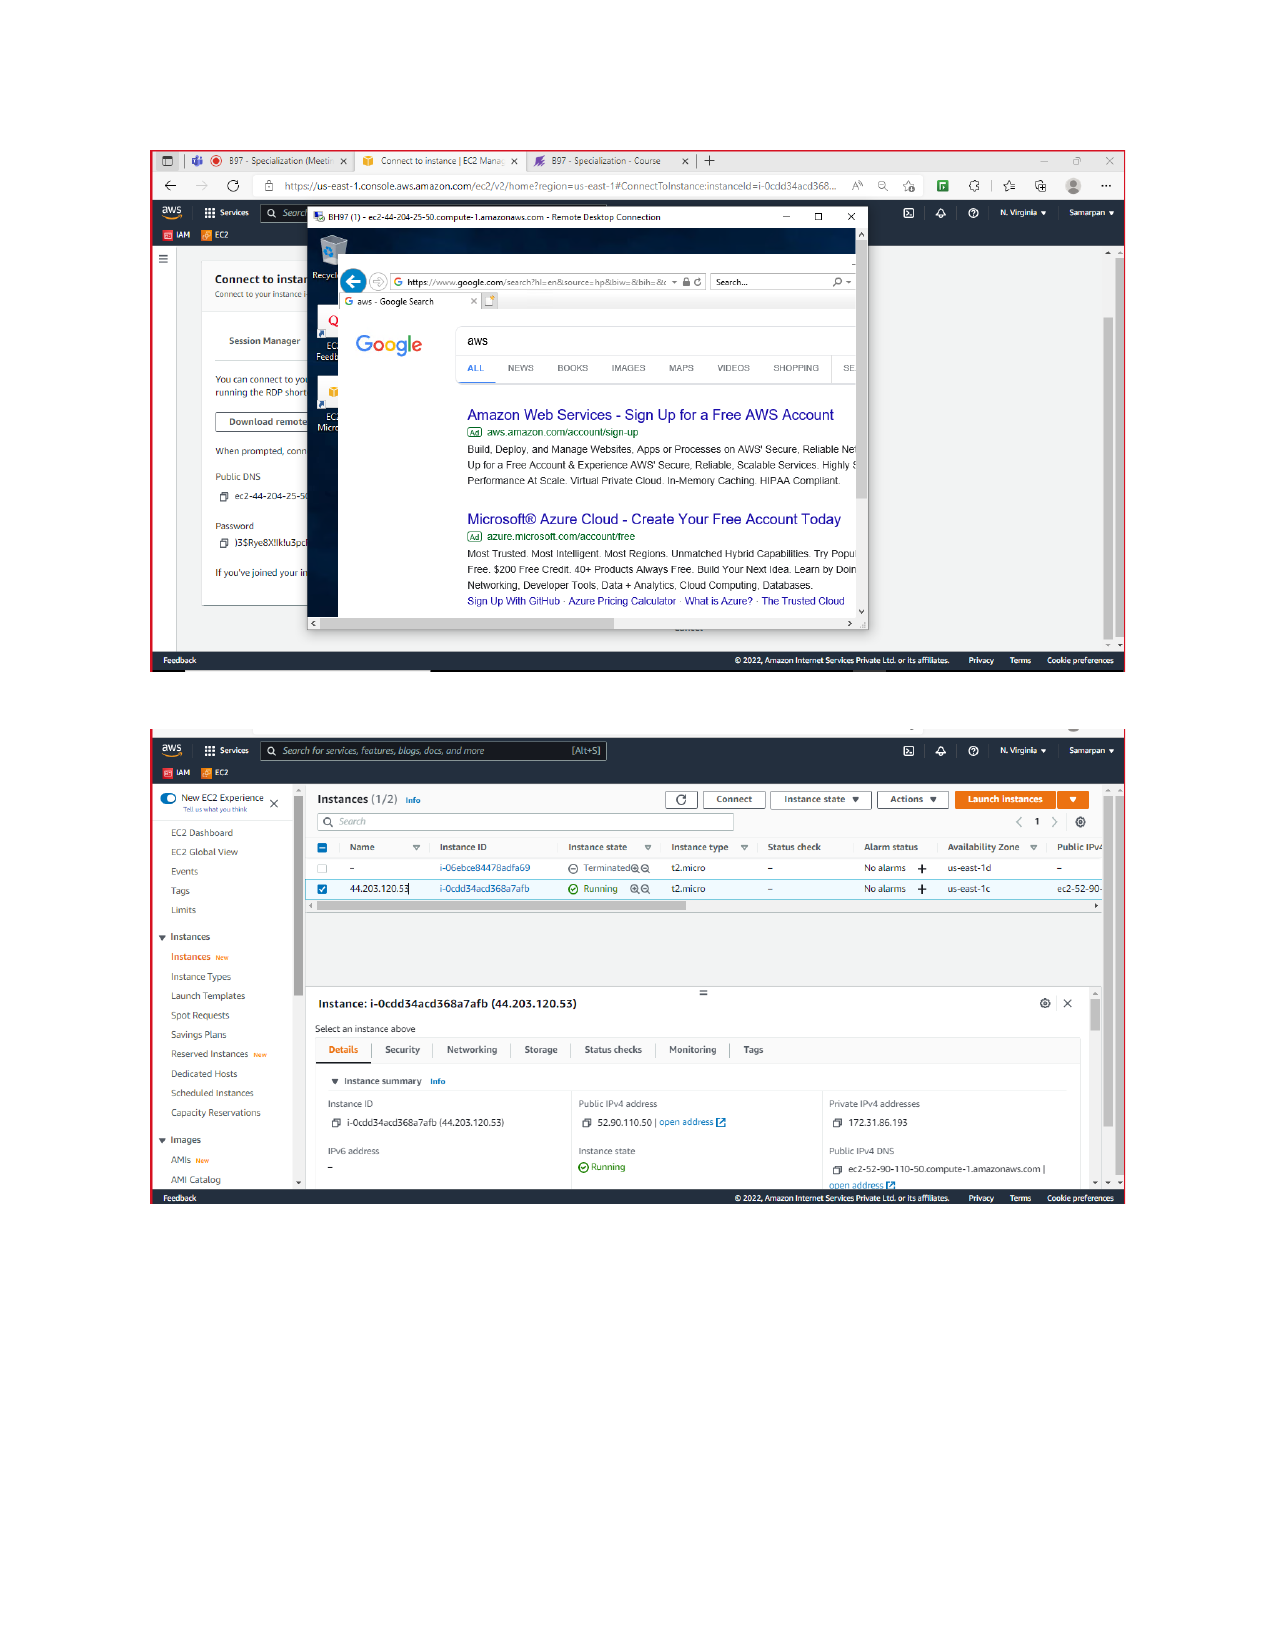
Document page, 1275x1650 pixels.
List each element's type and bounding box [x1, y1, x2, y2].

picture [150, 729, 1125, 1204]
picture [150, 150, 1125, 672]
